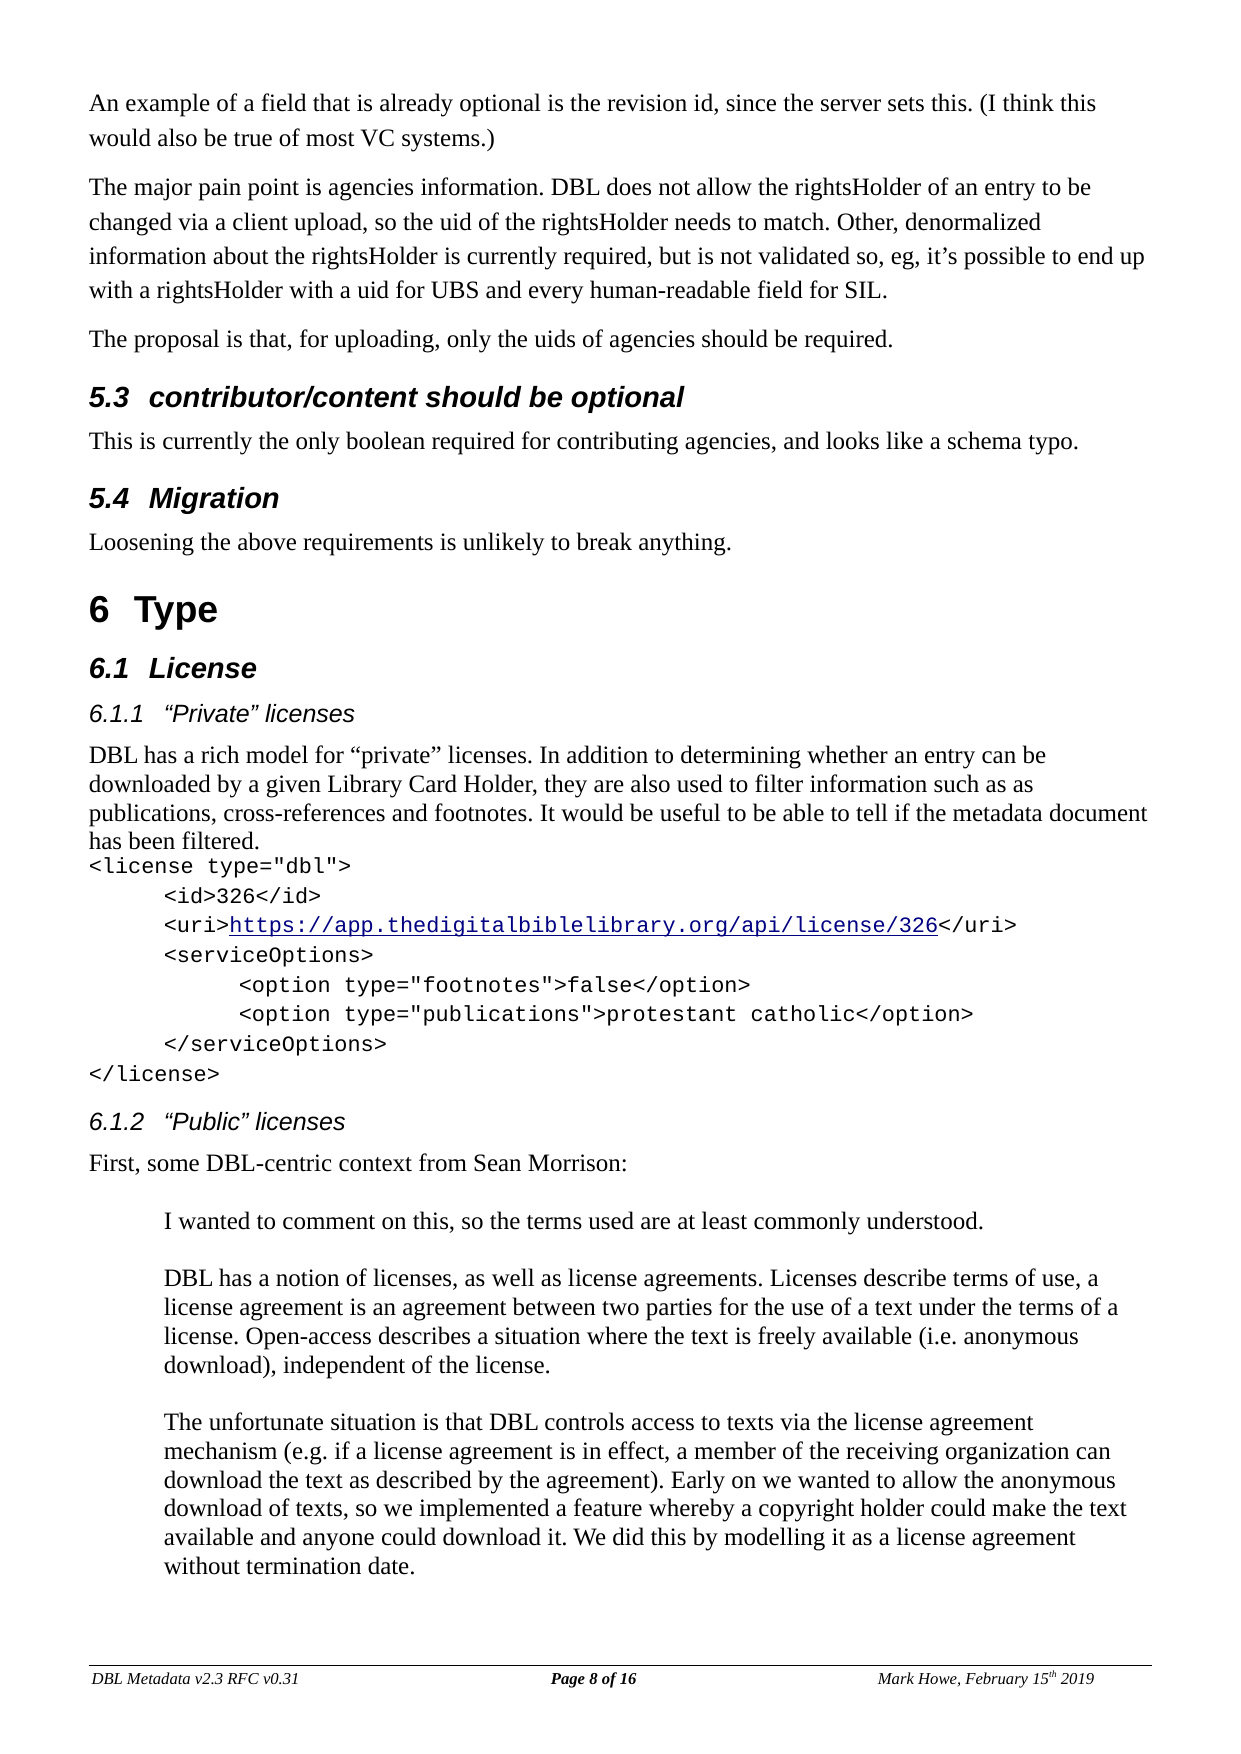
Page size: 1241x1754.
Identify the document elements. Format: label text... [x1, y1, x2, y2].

text <uri>https://app.thedigitalbiblelibrary.org/api/license/326</uri> [88, 914, 1152, 939]
text DBL has a rich model for “private” licenses. In addition to determining whether an entry can be downloaded by a given Library Card Holder, they are also used to filter information such as as publications, cross-references and footnotes. It would be useful to be able to tell if the metadata document has been filtered. [88, 740, 1152, 855]
text I wanted to comment on this, so the terms used are at least commonly understood. DBL has a notion of licenses, as well as license agreements. Licenses describe terms of use, a license agreement is an agreement between two parties for the use of a text under the terms of a license. Open-access describes a situation where the text is freely available (i.e. anonymous download), independent of the license. The unfortunate situation is that DBL controls access to texts via the license agreement mechanism (e.g. if a license agreement is in effect, a member of the receiving organization can download the text as described by the agreement). Early on we wanted to allow the anonymous download of texts, so we implemented a feature whereby a copyright holder could make the text available and anyone could download it. We did this by modelling it as a license agreement without termination date. [163, 1206, 1152, 1580]
text The major pain point is agencies information. DBL does not allow the rightsHolder of an entry to be changed via a client upload, so the uid of the rightsHolder needs to match. Other, denormalized information about the rightsHolder is currently required, but is not validated so, eg, it’s possible to end up with a rightsHolder with a uid for UBS and every human-readable field for SIL. [88, 172, 1152, 304]
subtitle “Private” licenses [88, 699, 1152, 728]
text <license type="dbl"> [88, 855, 1152, 880]
subtitle “Public” licenses [88, 1107, 1152, 1136]
text An example of a field that is already optional is the revision id, since the server sets this. (I think this would also be true of most VC systems.) [88, 88, 1152, 152]
text </serviceOptions> [88, 1033, 1152, 1058]
text </license> [88, 1063, 1152, 1088]
text First, some DBL-centric context from Sean Morrison: [88, 1148, 1152, 1177]
subtitle License [88, 651, 1152, 684]
text <id>326</id> [88, 885, 1152, 909]
text The proposal is that, for uploading, only the uids of agencies should be required. [88, 324, 1152, 353]
subtitle contributor/content should be optional [88, 380, 1152, 413]
subtitle Migration [88, 481, 1152, 515]
text Loosening the above requirements is unlikely to break anything. [88, 527, 1152, 556]
text This is currently the only boolean required for contributing agencies, and looks like a schema typo. [88, 426, 1152, 455]
subtitle Type [88, 587, 1152, 630]
text <option type="footnotes">false</option> [88, 974, 1152, 999]
text <option type="publications">protestant catholic</option> [88, 1003, 1152, 1028]
text <serviceOptions> [88, 944, 1152, 969]
